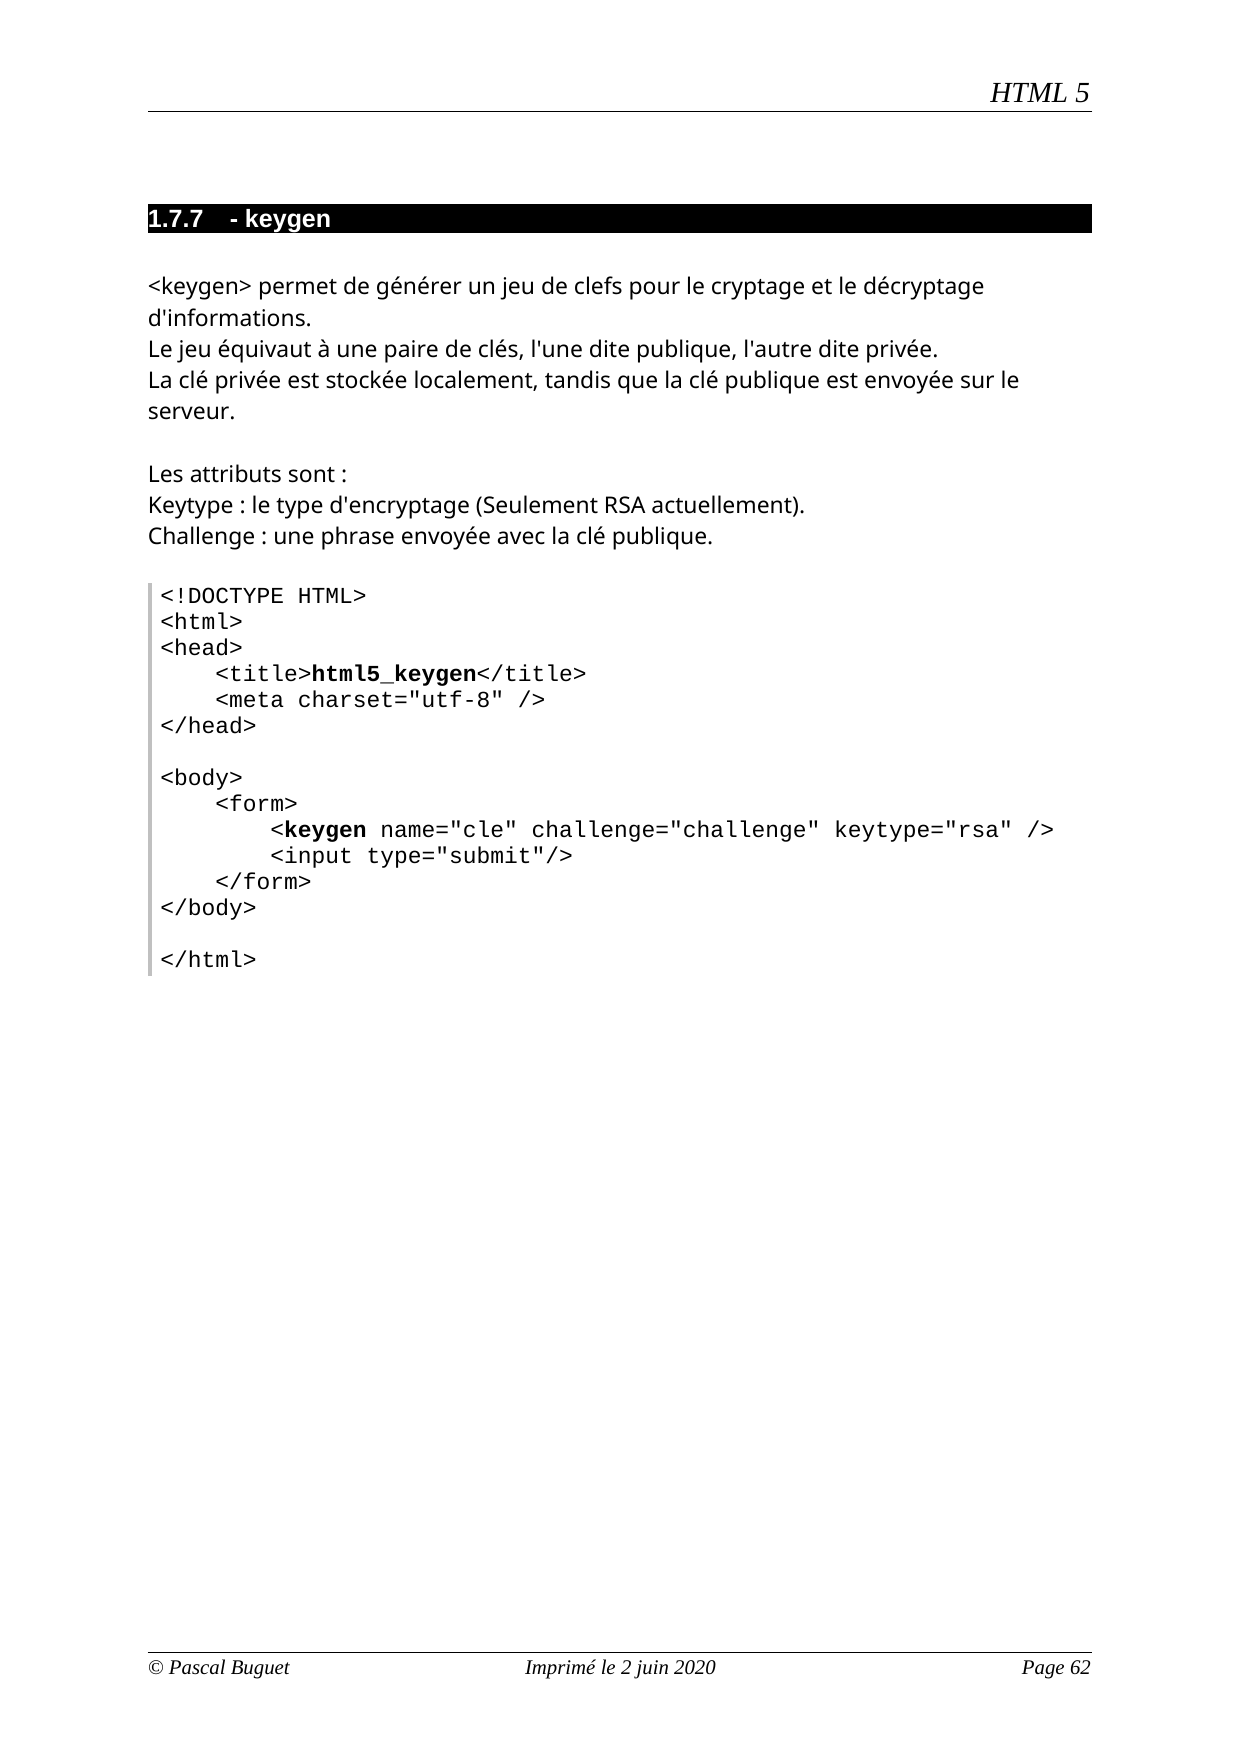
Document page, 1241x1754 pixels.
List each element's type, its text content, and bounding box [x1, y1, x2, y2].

text </html> [152, 948, 1092, 976]
text Les attributs sont : [148, 458, 1092, 489]
text </form> [152, 870, 1092, 896]
text <body> [152, 766, 1092, 792]
text Keytype : le type d'encryptage (Seulement RSA actuellement). [148, 489, 1092, 520]
subtitle - keygen [148, 204, 1092, 233]
text <meta charset="utf-8" /> [152, 688, 1092, 714]
text <form> [152, 792, 1092, 818]
text <keygen name="cle" challenge="challenge" keytype="rsa" /> [152, 818, 1092, 844]
text <title>html5_keygen</title> [152, 663, 1092, 688]
text Le jeu équivaut à une paire de clés, l'une dite publique, l'autre dite privée. [148, 333, 1092, 364]
text </head> [152, 714, 1092, 740]
text Challenge : une phrase envoyée avec la clé publique. [148, 520, 1092, 551]
text <input type="submit"/> [152, 844, 1092, 870]
text <html> [152, 611, 1092, 637]
text <keygen> permet de générer un jeu de clefs pour le cryptage et le décryptage d'informations. [148, 270, 1092, 333]
text <head> [152, 637, 1092, 663]
text </body> [152, 896, 1092, 922]
text <!DOCTYPE HTML> [152, 583, 1092, 611]
text La clé privée est stockée localement, tandis que la clé publique est envoyée sur le serveur. [148, 364, 1092, 426]
